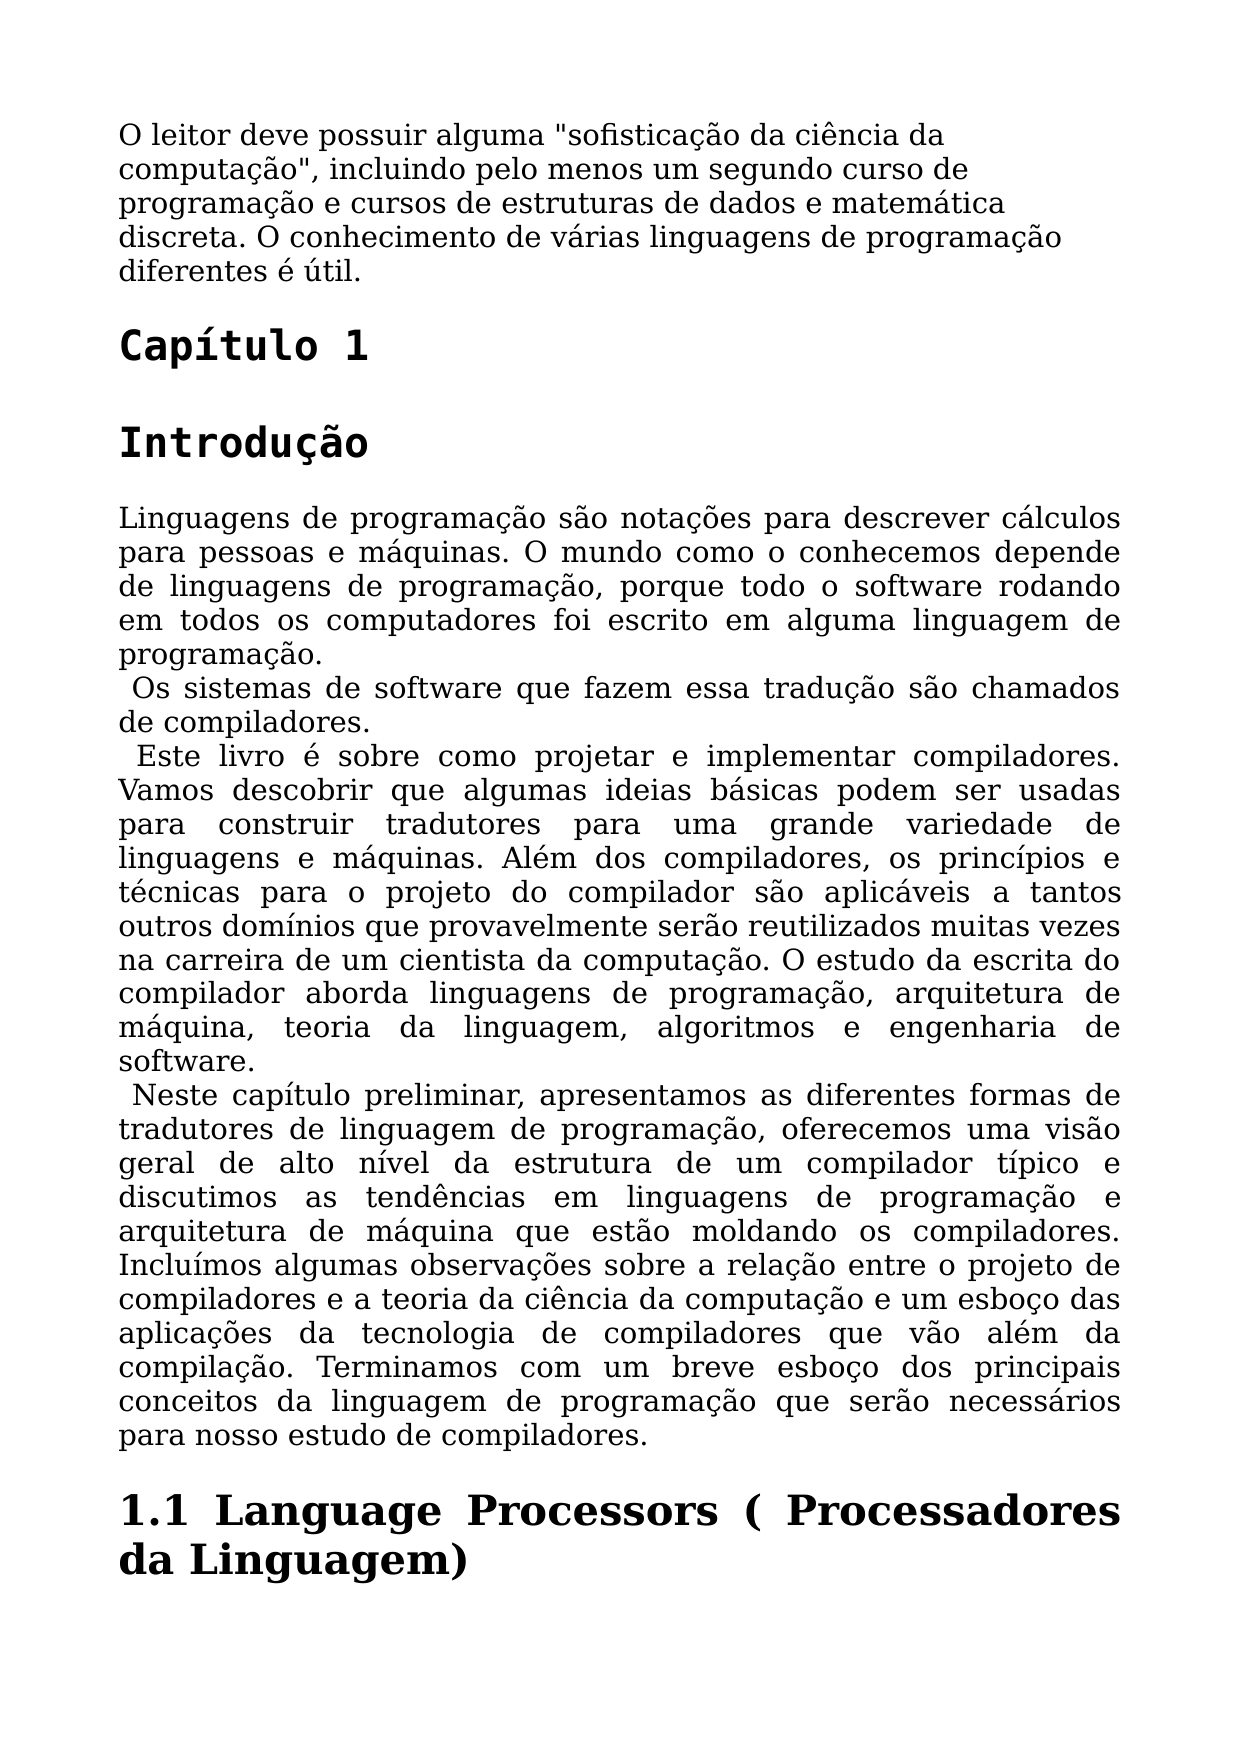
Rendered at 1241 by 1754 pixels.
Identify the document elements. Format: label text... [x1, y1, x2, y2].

text Linguagens de programação são notações para descrever cálculos para pessoas e máquinas. O mundo como o conhecemos depende de linguagens de programação, porque todo o software rodando em todos os computadores foi escrito em alguma linguagem de programação. [118, 501, 1122, 671]
text Os sistemas de software que fazem essa tradução são chamados de compiladores. [118, 671, 1122, 739]
text Introdução [118, 419, 1122, 467]
text Neste capítulo preliminar, apresentamos as diferentes formas de tradutores de linguagem de programação, oferecemos uma visão geral de alto nível da estrutura de um compilador típico e discutimos as tendências em linguagens de programação e arquitetura de máquina que estão moldando os compiladores. Incluímos algumas observações sobre a relação entre o projeto de compiladores e a teoria da ciência da computação e um esboço das aplicações da tecnologia de compiladores que vão além da compilação. Terminamos com um breve esboço dos principais conceitos da linguagem de programação que serão necessários para nosso estudo de compiladores. [118, 1079, 1122, 1452]
text 1.1 Language Processors ( Processadores da Linguagem) [118, 1486, 1122, 1584]
text O leitor deve possuir alguma "sofisticação da ciência da computação", incluindo pelo menos um segundo curso de programação e cursos de estruturas de dados e matemática discreta. O conhecimento de várias linguagens de programação diferentes é útil. [118, 118, 1122, 288]
text Capítulo 1 [118, 322, 1122, 370]
text Este livro é sobre como projetar e implementar compiladores. Vamos descobrir que algumas ideias básicas podem ser usadas para construir tradutores para uma grande variedade de linguagens e máquinas. Além dos compiladores, os princípios e técnicas para o projeto do compilador são aplicáveis ​​a tantos outros domínios que provavelmente serão reutilizados muitas vezes na carreira de um cientista da computação. O estudo da escrita do compilador aborda linguagens de programação, arquitetura de máquina, teoria da linguagem, algoritmos e engenharia de software. [118, 739, 1122, 1079]
